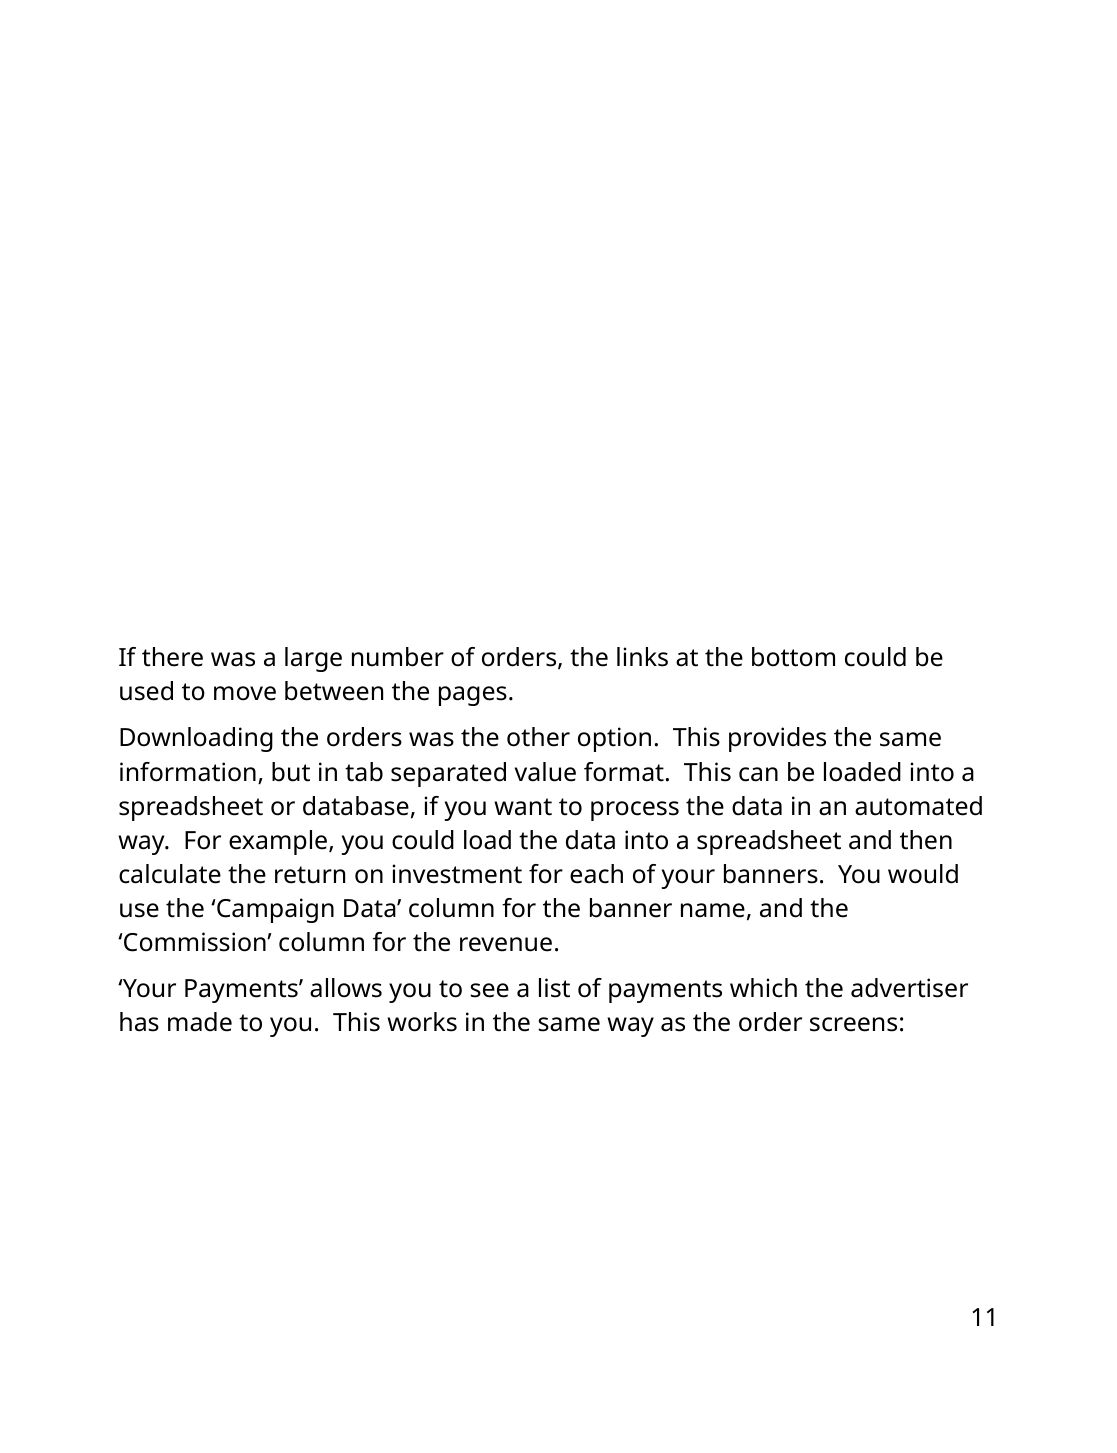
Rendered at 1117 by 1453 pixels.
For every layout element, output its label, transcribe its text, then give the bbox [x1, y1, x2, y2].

text If there was a large number of orders, the links at the bottom could be used to move between the pages. [118, 639, 999, 708]
text Downloading the orders was the other option. This provides the same information, but in tab separated value format. This can be loaded into a spreadsheet or database, if you want to process the data in an automated way. For example, you could load the data into a spreadsheet and then calculate the return on investment for each of your banners. You would use the ‘Campaign Data’ column for the banner name, and the ‘Commission’ column for the revenue. [118, 720, 999, 958]
text ‘Your Payments’ allows you to see a list of payments which the advertiser has made to you. This works in the same way as the order screens: [118, 971, 999, 1039]
